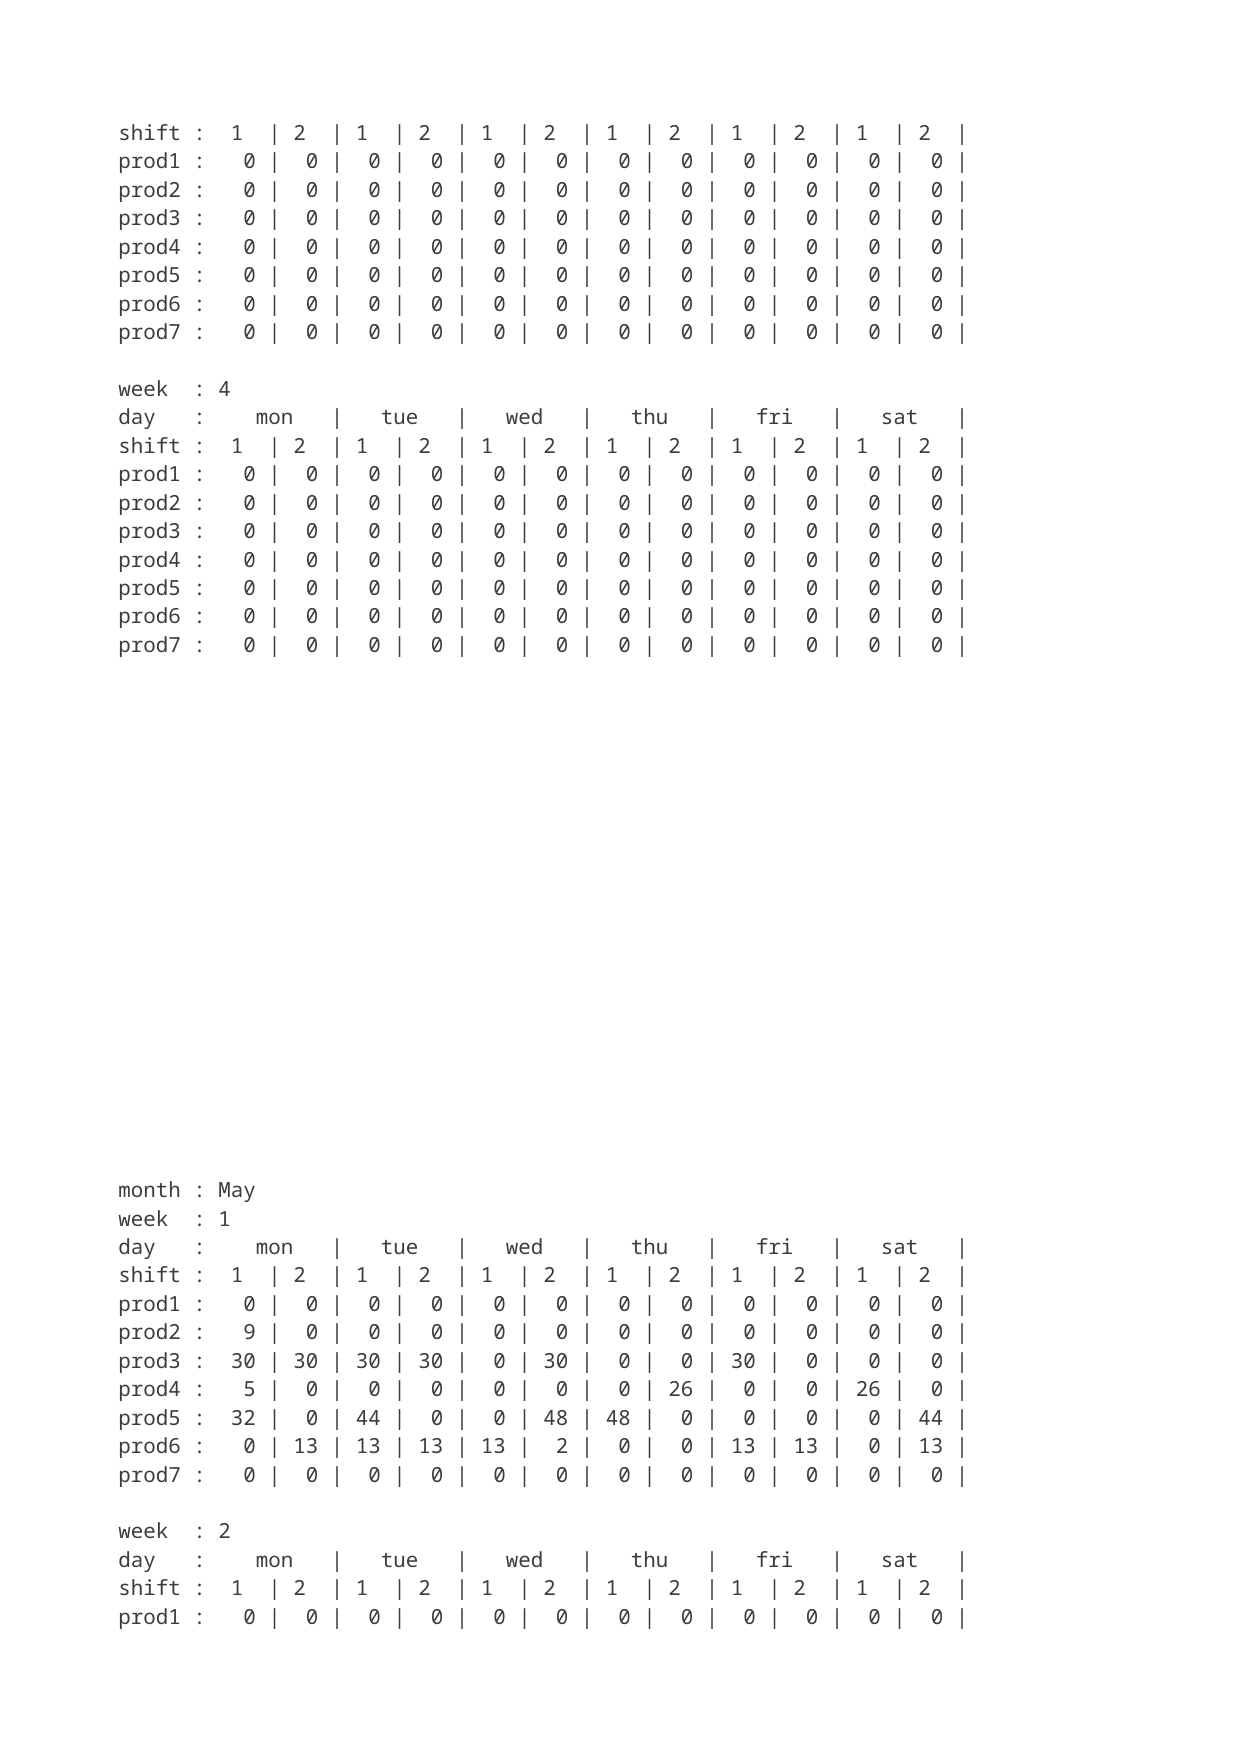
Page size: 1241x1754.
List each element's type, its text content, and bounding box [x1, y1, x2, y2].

text prod5 : 0 | 0 | 0 | 0 | 0 | 0 | 0 | 0 | 0 | 0 | 0 | 0 | [118, 260, 1122, 289]
text day : mon | tue | wed | thu | fri | sat | [118, 1545, 1122, 1573]
text shift : 1 | 2 | 1 | 2 | 1 | 2 | 1 | 2 | 1 | 2 | 1 | 2 | [118, 1573, 1122, 1602]
text week : 1 [118, 1204, 1122, 1232]
text prod7 : 0 | 0 | 0 | 0 | 0 | 0 | 0 | 0 | 0 | 0 | 0 | 0 | [118, 1460, 1122, 1488]
text prod3 : 0 | 0 | 0 | 0 | 0 | 0 | 0 | 0 | 0 | 0 | 0 | 0 | [118, 203, 1122, 232]
text prod4 : 0 | 0 | 0 | 0 | 0 | 0 | 0 | 0 | 0 | 0 | 0 | 0 | [118, 232, 1122, 260]
text prod5 : 0 | 0 | 0 | 0 | 0 | 0 | 0 | 0 | 0 | 0 | 0 | 0 | [118, 573, 1122, 602]
text shift : 1 | 2 | 1 | 2 | 1 | 2 | 1 | 2 | 1 | 2 | 1 | 2 | [118, 1261, 1122, 1289]
text prod2 : 9 | 0 | 0 | 0 | 0 | 0 | 0 | 0 | 0 | 0 | 0 | 0 | [118, 1317, 1122, 1346]
text day : mon | tue | wed | thu | fri | sat | [118, 1232, 1122, 1261]
text prod1 : 0 | 0 | 0 | 0 | 0 | 0 | 0 | 0 | 0 | 0 | 0 | 0 | [118, 459, 1122, 488]
text prod1 : 0 | 0 | 0 | 0 | 0 | 0 | 0 | 0 | 0 | 0 | 0 | 0 | [118, 1289, 1122, 1317]
text prod7 : 0 | 0 | 0 | 0 | 0 | 0 | 0 | 0 | 0 | 0 | 0 | 0 | [118, 317, 1122, 346]
text prod4 : 0 | 0 | 0 | 0 | 0 | 0 | 0 | 0 | 0 | 0 | 0 | 0 | [118, 545, 1122, 573]
text week : 4 [118, 374, 1122, 402]
text week : 2 [118, 1517, 1122, 1545]
text shift : 1 | 2 | 1 | 2 | 1 | 2 | 1 | 2 | 1 | 2 | 1 | 2 | [118, 118, 1122, 147]
text prod7 : 0 | 0 | 0 | 0 | 0 | 0 | 0 | 0 | 0 | 0 | 0 | 0 | [118, 630, 1122, 658]
text prod6 : 0 | 13 | 13 | 13 | 13 | 2 | 0 | 0 | 13 | 13 | 0 | 13 | [118, 1431, 1122, 1460]
text prod1 : 0 | 0 | 0 | 0 | 0 | 0 | 0 | 0 | 0 | 0 | 0 | 0 | [118, 147, 1122, 175]
text prod5 : 32 | 0 | 44 | 0 | 0 | 48 | 48 | 0 | 0 | 0 | 0 | 44 | [118, 1403, 1122, 1431]
text prod3 : 30 | 30 | 30 | 30 | 0 | 30 | 0 | 0 | 30 | 0 | 0 | 0 | [118, 1346, 1122, 1374]
text prod3 : 0 | 0 | 0 | 0 | 0 | 0 | 0 | 0 | 0 | 0 | 0 | 0 | [118, 516, 1122, 545]
text prod6 : 0 | 0 | 0 | 0 | 0 | 0 | 0 | 0 | 0 | 0 | 0 | 0 | [118, 289, 1122, 317]
text prod2 : 0 | 0 | 0 | 0 | 0 | 0 | 0 | 0 | 0 | 0 | 0 | 0 | [118, 488, 1122, 516]
text prod1 : 0 | 0 | 0 | 0 | 0 | 0 | 0 | 0 | 0 | 0 | 0 | 0 | [118, 1602, 1122, 1630]
text day : mon | tue | wed | thu | fri | sat | [118, 402, 1122, 431]
text month : May [118, 1175, 1122, 1204]
text prod2 : 0 | 0 | 0 | 0 | 0 | 0 | 0 | 0 | 0 | 0 | 0 | 0 | [118, 175, 1122, 203]
text prod6 : 0 | 0 | 0 | 0 | 0 | 0 | 0 | 0 | 0 | 0 | 0 | 0 | [118, 602, 1122, 630]
text prod4 : 5 | 0 | 0 | 0 | 0 | 0 | 0 | 26 | 0 | 0 | 26 | 0 | [118, 1374, 1122, 1403]
text shift : 1 | 2 | 1 | 2 | 1 | 2 | 1 | 2 | 1 | 2 | 1 | 2 | [118, 431, 1122, 459]
